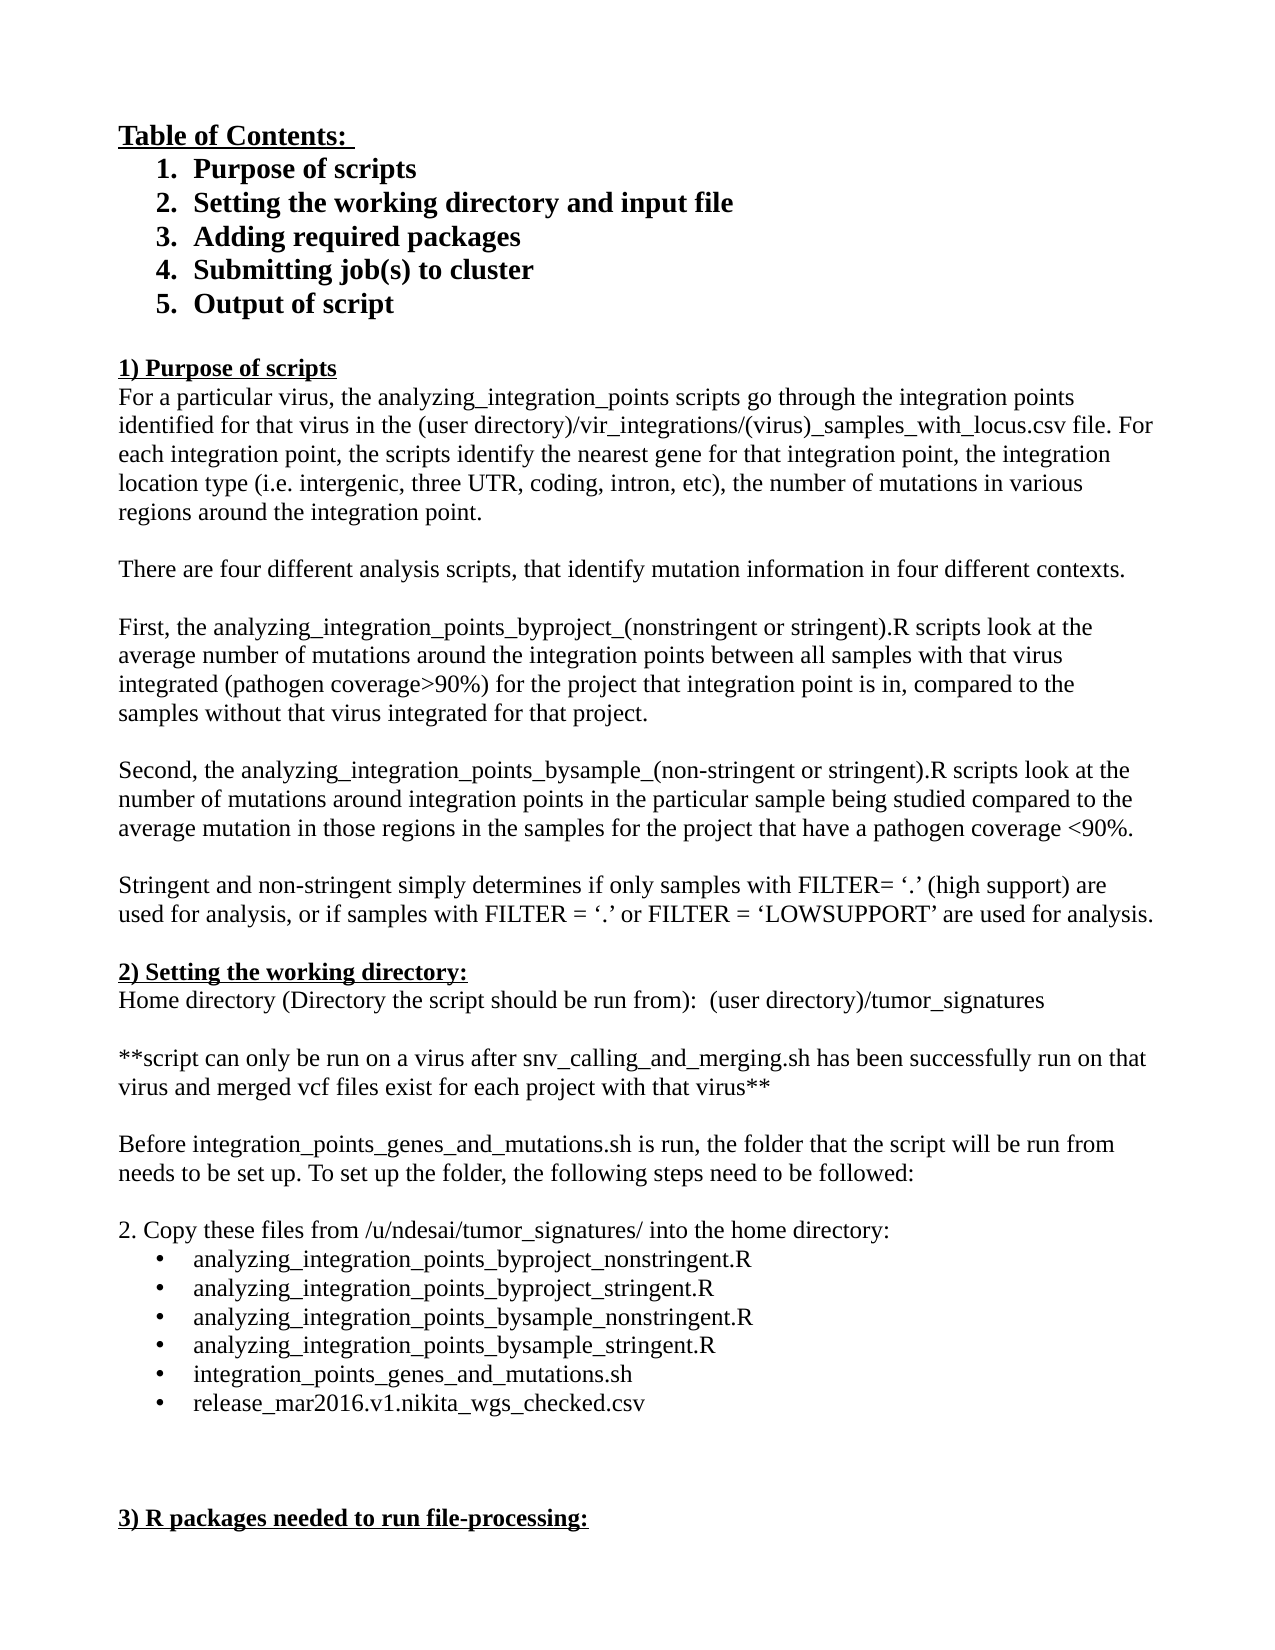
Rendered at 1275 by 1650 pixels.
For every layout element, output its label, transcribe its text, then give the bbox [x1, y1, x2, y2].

text First, the analyzing_integration_points_byproject_(nonstringent or stringent).R scripts look at the average number of mutations around the integration points between all samples with that virus integrated (pathogen coverage>90%) for the project that integration point is in, compared to the samples without that virus integrated for that project. [118, 612, 1157, 727]
list Adding required packages [156, 219, 1157, 252]
text 2) Setting the working directory: [118, 957, 1157, 985]
list analyzing_integration_points_bysample_stringent.R [156, 1330, 1157, 1359]
list analyzing_integration_points_bysample_nonstringent.R [156, 1302, 1157, 1330]
list Purpose of scripts [156, 152, 1157, 185]
text 3) R packages needed to run file-processing: [118, 1503, 1157, 1532]
list analyzing_integration_points_byproject_stringent.R [156, 1273, 1157, 1302]
text 2. Copy these files from /u/ndesai/tumor_signatures/ into the home directory: [118, 1215, 1157, 1244]
list Submitting job(s) to cluster [156, 252, 1157, 286]
list Output of script [156, 286, 1157, 319]
text There are four different analysis scripts, that identify mutation information in four different contexts. [118, 554, 1157, 583]
list analyzing_integration_points_byproject_nonstringent.R [156, 1244, 1157, 1273]
list Setting the working directory and input file [156, 185, 1157, 219]
text Home directory (Directory the script should be run from): (user directory)/tumor_signatures [118, 985, 1157, 1014]
text Before integration_points_genes_and_mutations.sh is run, the folder that the script will be run from needs to be set up. To set up the folder, the following steps need to be followed: [118, 1129, 1157, 1187]
text Stringent and non-stringent simply determines if only samples with FILTER= ‘.’ (high support) are used for analysis, or if samples with FILTER = ‘.’ or FILTER = ‘LOWSUPPORT’ are used for analysis. [118, 870, 1157, 928]
text 1) Purpose of scripts [118, 353, 1157, 382]
list integration_points_genes_and_mutations.sh [156, 1359, 1157, 1388]
text For a particular virus, the analyzing_integration_points scripts go through the integration points identified for that virus in the (user directory)/vir_integrations/(virus)_samples_with_locus.csv file. For each integration point, the scripts identify the nearest gene for that integration point, the integration location type (i.e. intergenic, three UTR, coding, intron, etc), the number of mutations in various regions around the integration point. [118, 382, 1157, 525]
list release_mar2016.v1.nikita_wgs_checked.csv [156, 1388, 1157, 1417]
text **script can only be run on a virus after snv_calling_and_merging.sh has been successfully run on that virus and merged vcf files exist for each project with that virus** [118, 1043, 1157, 1100]
text Table of Contents: [118, 118, 1157, 152]
text Second, the analyzing_integration_points_bysample_(non-stringent or stringent).R scripts look at the number of mutations around integration points in the particular sample being studied compared to the average mutation in those regions in the samples for the project that have a pathogen coverage <90%. [118, 755, 1157, 842]
